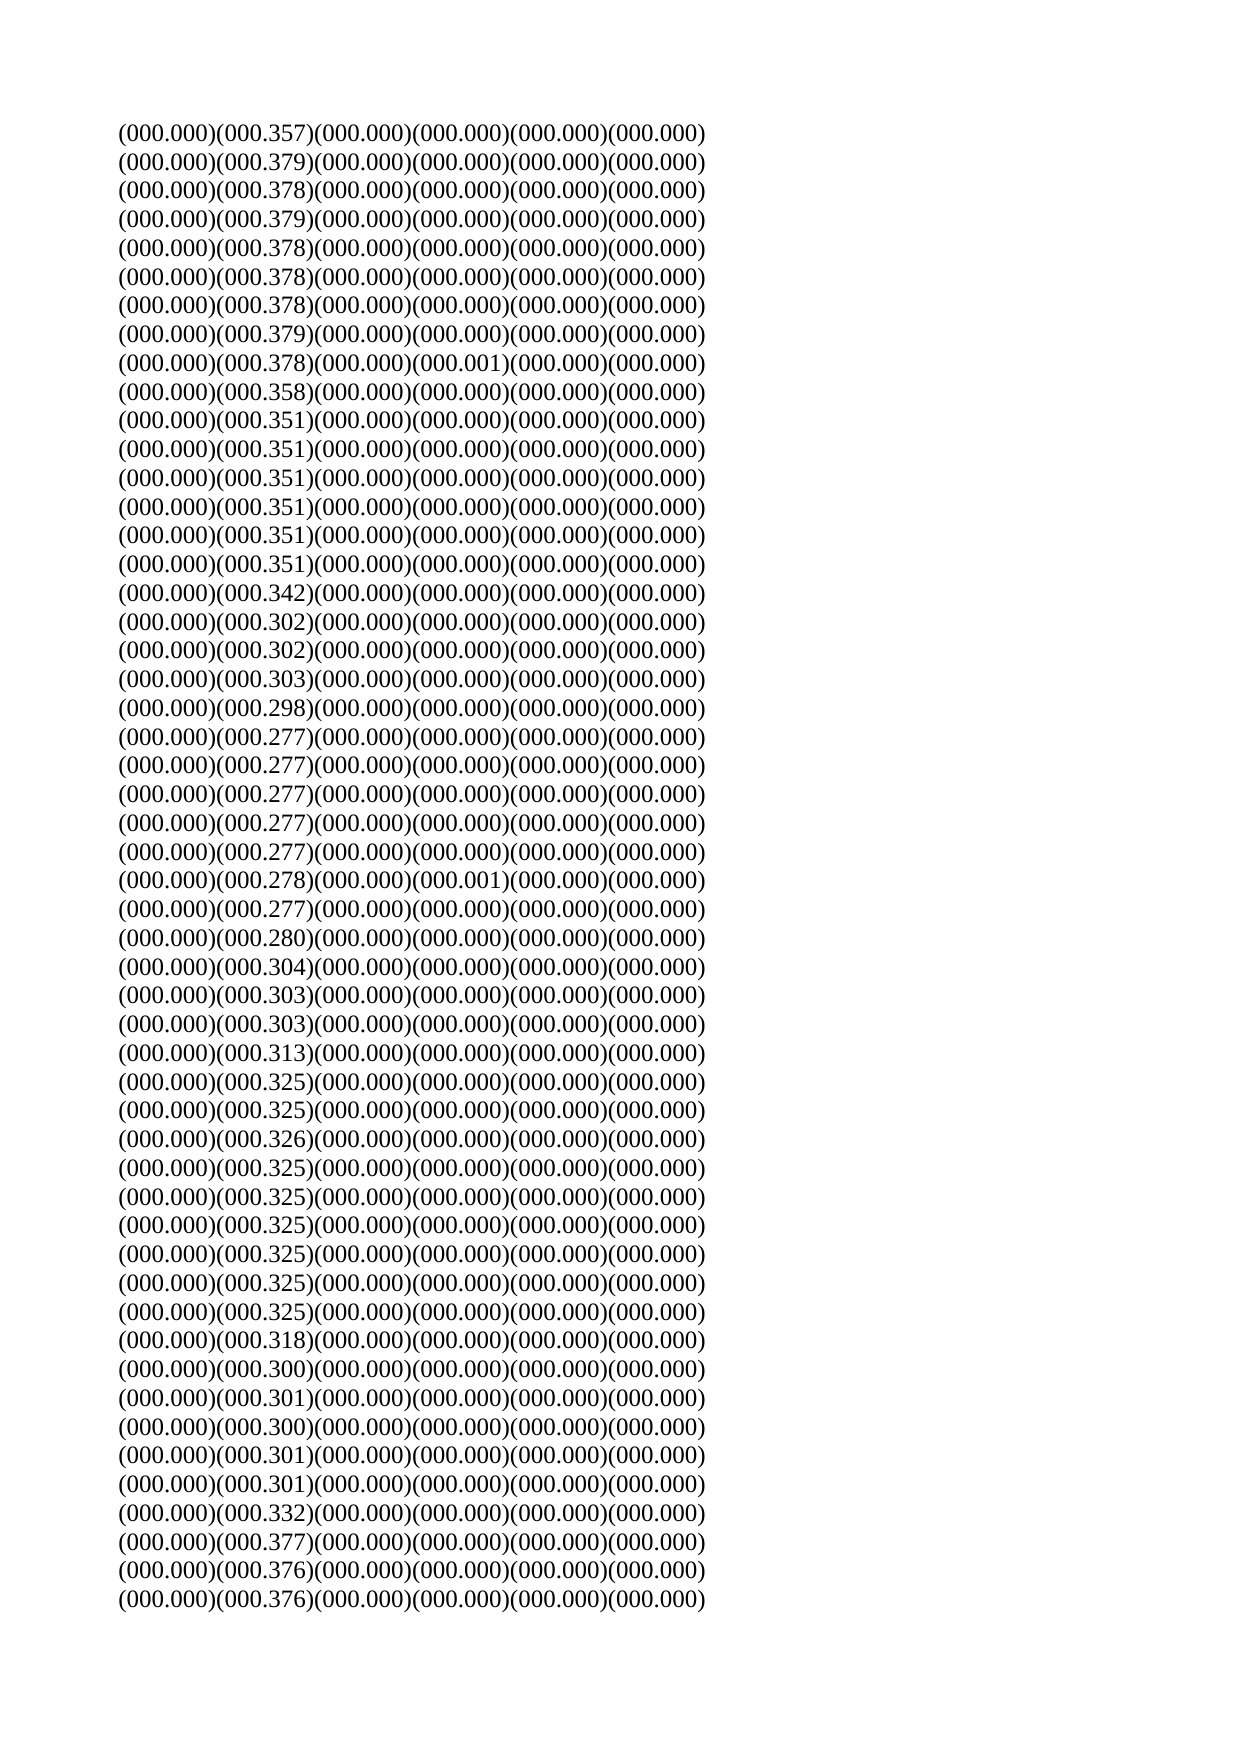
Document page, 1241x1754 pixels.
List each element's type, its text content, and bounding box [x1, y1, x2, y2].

text (000.000)(000.378)(000.000)(000.000)(000.000)(000.000) [118, 291, 1122, 319]
text (000.000)(000.277)(000.000)(000.000)(000.000)(000.000) [118, 722, 1122, 751]
text (000.000)(000.351)(000.000)(000.000)(000.000)(000.000) [118, 492, 1122, 521]
text (000.000)(000.351)(000.000)(000.000)(000.000)(000.000) [118, 406, 1122, 434]
text (000.000)(000.298)(000.000)(000.000)(000.000)(000.000) [118, 693, 1122, 722]
text (000.000)(000.379)(000.000)(000.000)(000.000)(000.000) [118, 204, 1122, 233]
text (000.000)(000.325)(000.000)(000.000)(000.000)(000.000) [118, 1297, 1122, 1326]
text (000.000)(000.376)(000.000)(000.000)(000.000)(000.000) [118, 1556, 1122, 1584]
text (000.000)(000.357)(000.000)(000.000)(000.000)(000.000) [118, 118, 1122, 147]
text (000.000)(000.332)(000.000)(000.000)(000.000)(000.000) [118, 1498, 1122, 1527]
text (000.000)(000.300)(000.000)(000.000)(000.000)(000.000) [118, 1354, 1122, 1383]
text (000.000)(000.379)(000.000)(000.000)(000.000)(000.000) [118, 147, 1122, 176]
text (000.000)(000.301)(000.000)(000.000)(000.000)(000.000) [118, 1469, 1122, 1498]
text (000.000)(000.325)(000.000)(000.000)(000.000)(000.000) [118, 1067, 1122, 1096]
text (000.000)(000.277)(000.000)(000.000)(000.000)(000.000) [118, 808, 1122, 837]
text (000.000)(000.303)(000.000)(000.000)(000.000)(000.000) [118, 981, 1122, 1009]
text (000.000)(000.277)(000.000)(000.000)(000.000)(000.000) [118, 894, 1122, 923]
text (000.000)(000.278)(000.000)(000.001)(000.000)(000.000) [118, 866, 1122, 894]
text (000.000)(000.318)(000.000)(000.000)(000.000)(000.000) [118, 1326, 1122, 1354]
text (000.000)(000.303)(000.000)(000.000)(000.000)(000.000) [118, 664, 1122, 693]
text (000.000)(000.326)(000.000)(000.000)(000.000)(000.000) [118, 1124, 1122, 1153]
text (000.000)(000.301)(000.000)(000.000)(000.000)(000.000) [118, 1383, 1122, 1412]
text (000.000)(000.301)(000.000)(000.000)(000.000)(000.000) [118, 1441, 1122, 1469]
text (000.000)(000.325)(000.000)(000.000)(000.000)(000.000) [118, 1182, 1122, 1211]
text (000.000)(000.342)(000.000)(000.000)(000.000)(000.000) [118, 578, 1122, 607]
text (000.000)(000.277)(000.000)(000.000)(000.000)(000.000) [118, 779, 1122, 808]
text (000.000)(000.304)(000.000)(000.000)(000.000)(000.000) [118, 952, 1122, 981]
text (000.000)(000.351)(000.000)(000.000)(000.000)(000.000) [118, 549, 1122, 578]
text (000.000)(000.378)(000.000)(000.000)(000.000)(000.000) [118, 233, 1122, 262]
text (000.000)(000.358)(000.000)(000.000)(000.000)(000.000) [118, 377, 1122, 406]
text (000.000)(000.376)(000.000)(000.000)(000.000)(000.000) [118, 1584, 1122, 1613]
text (000.000)(000.378)(000.000)(000.000)(000.000)(000.000) [118, 262, 1122, 291]
text (000.000)(000.302)(000.000)(000.000)(000.000)(000.000) [118, 607, 1122, 636]
text (000.000)(000.325)(000.000)(000.000)(000.000)(000.000) [118, 1239, 1122, 1268]
text (000.000)(000.303)(000.000)(000.000)(000.000)(000.000) [118, 1009, 1122, 1038]
text (000.000)(000.351)(000.000)(000.000)(000.000)(000.000) [118, 463, 1122, 492]
text (000.000)(000.325)(000.000)(000.000)(000.000)(000.000) [118, 1268, 1122, 1297]
text (000.000)(000.378)(000.000)(000.001)(000.000)(000.000) [118, 348, 1122, 377]
text (000.000)(000.325)(000.000)(000.000)(000.000)(000.000) [118, 1153, 1122, 1182]
text (000.000)(000.277)(000.000)(000.000)(000.000)(000.000) [118, 837, 1122, 866]
text (000.000)(000.300)(000.000)(000.000)(000.000)(000.000) [118, 1412, 1122, 1441]
text (000.000)(000.277)(000.000)(000.000)(000.000)(000.000) [118, 751, 1122, 779]
text (000.000)(000.351)(000.000)(000.000)(000.000)(000.000) [118, 521, 1122, 549]
text (000.000)(000.379)(000.000)(000.000)(000.000)(000.000) [118, 319, 1122, 348]
text (000.000)(000.351)(000.000)(000.000)(000.000)(000.000) [118, 434, 1122, 463]
text (000.000)(000.378)(000.000)(000.000)(000.000)(000.000) [118, 176, 1122, 204]
text (000.000)(000.313)(000.000)(000.000)(000.000)(000.000) [118, 1038, 1122, 1067]
text (000.000)(000.325)(000.000)(000.000)(000.000)(000.000) [118, 1096, 1122, 1124]
text (000.000)(000.325)(000.000)(000.000)(000.000)(000.000) [118, 1211, 1122, 1239]
text (000.000)(000.377)(000.000)(000.000)(000.000)(000.000) [118, 1527, 1122, 1556]
text (000.000)(000.302)(000.000)(000.000)(000.000)(000.000) [118, 636, 1122, 664]
text (000.000)(000.280)(000.000)(000.000)(000.000)(000.000) [118, 923, 1122, 952]
